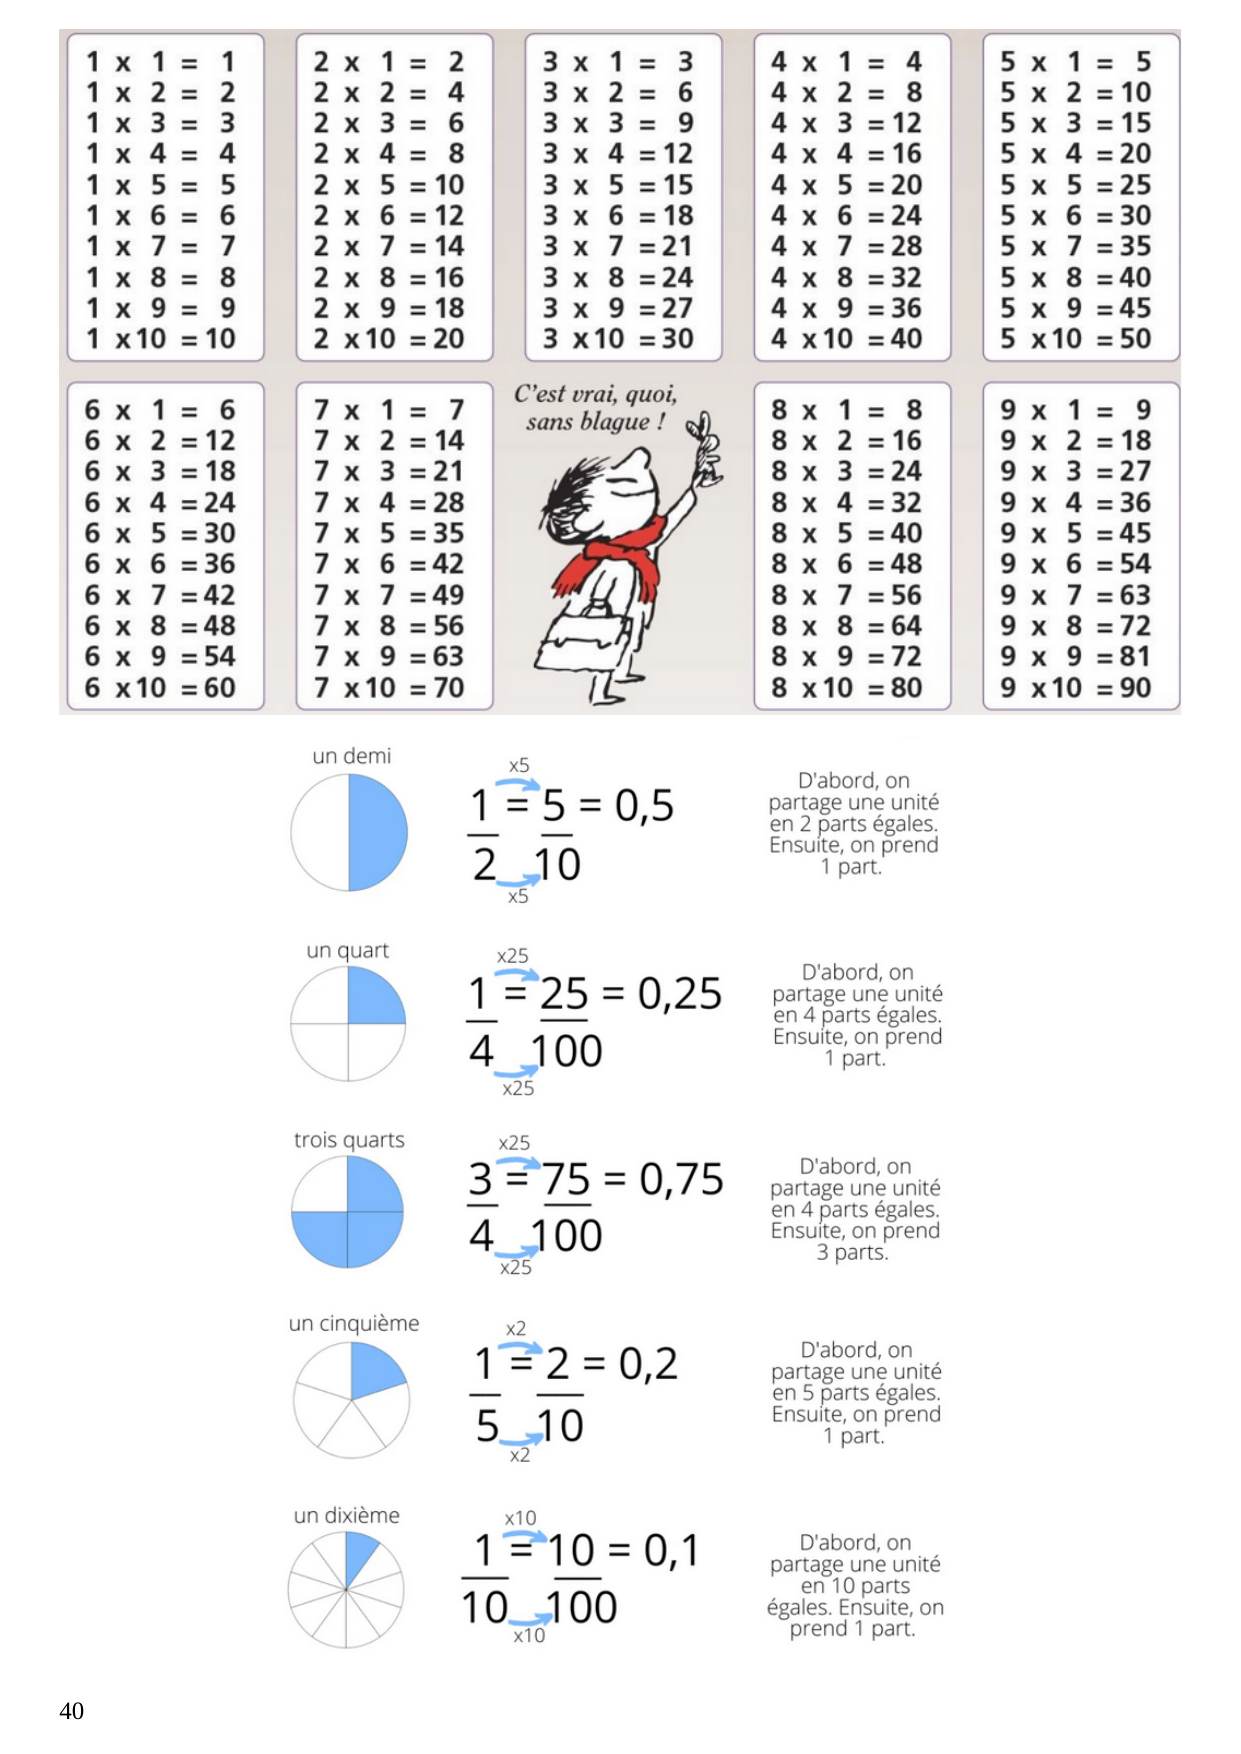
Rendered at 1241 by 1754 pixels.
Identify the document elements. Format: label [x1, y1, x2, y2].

picture [264, 736, 952, 1653]
picture [59, 29, 1182, 715]
